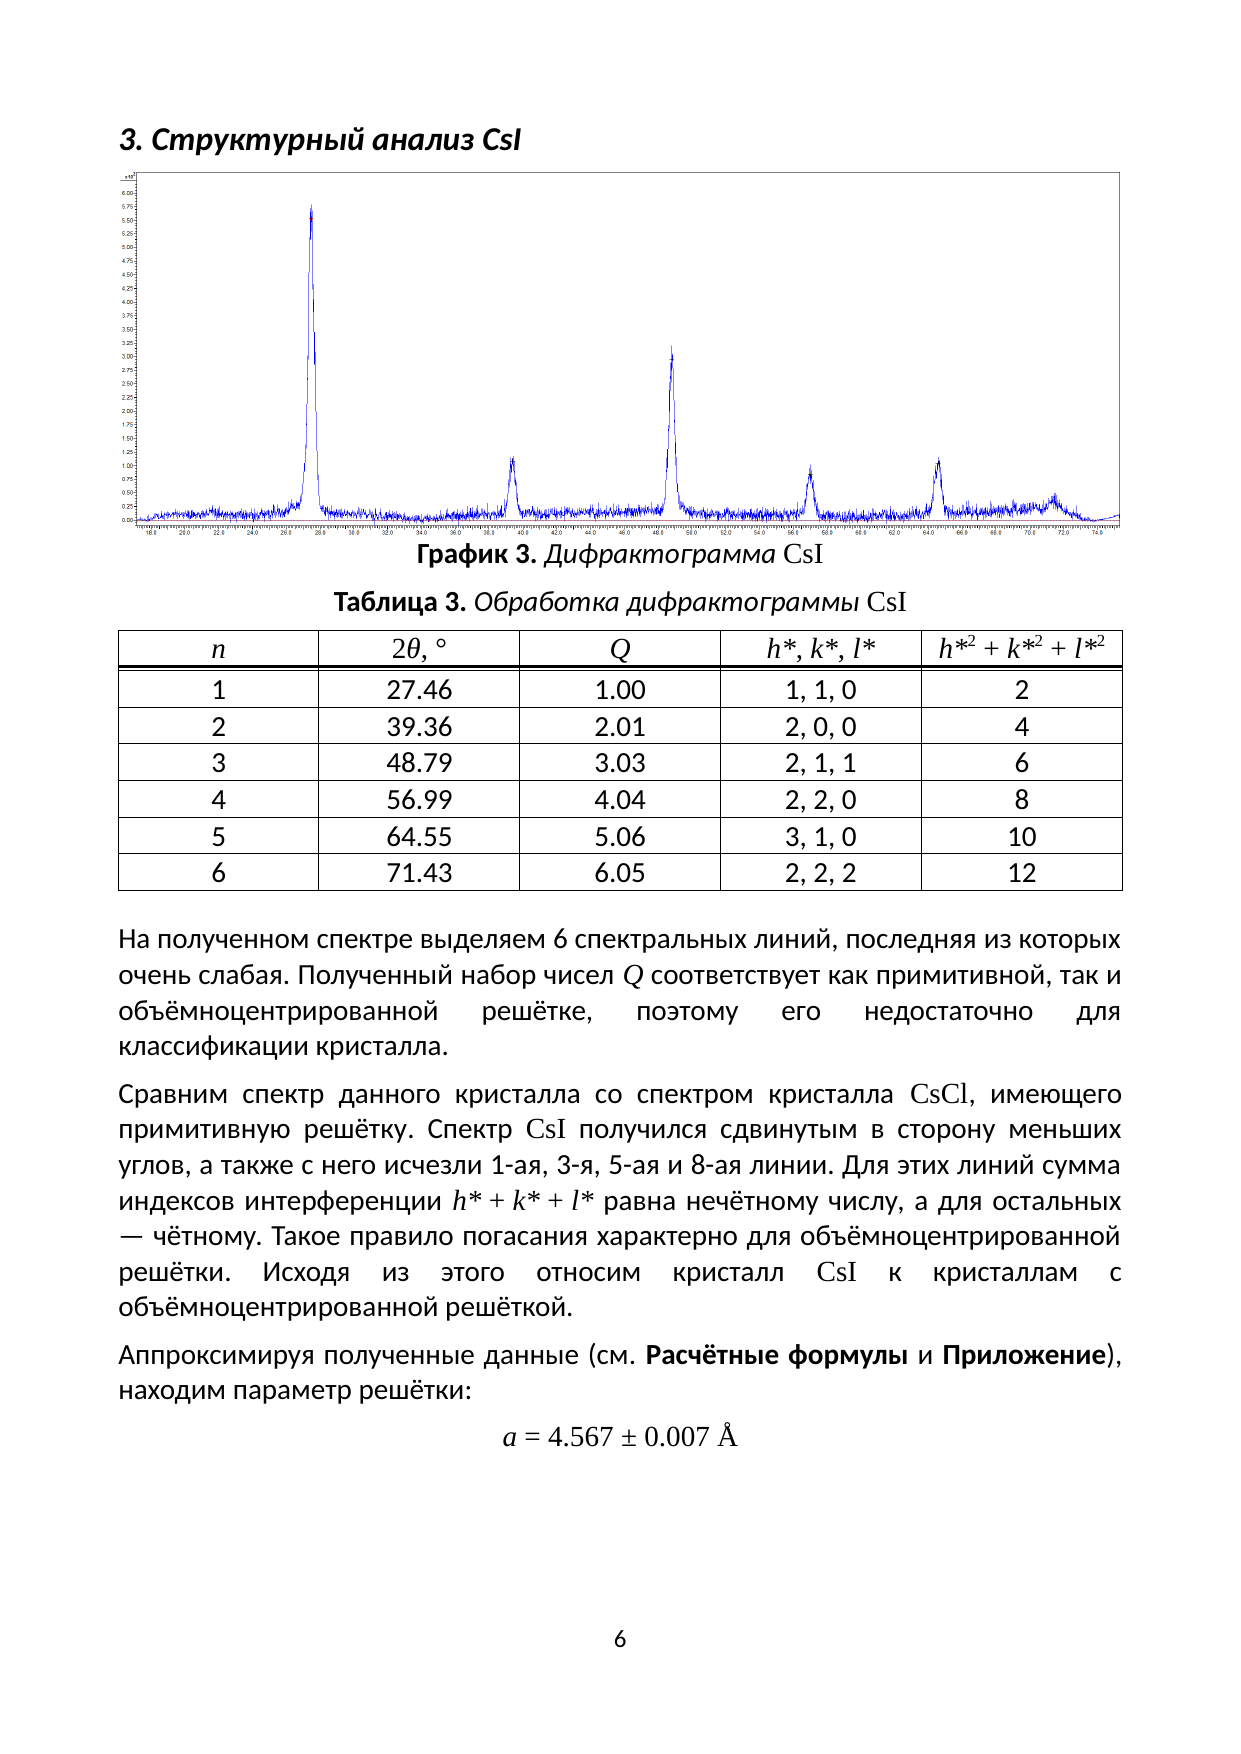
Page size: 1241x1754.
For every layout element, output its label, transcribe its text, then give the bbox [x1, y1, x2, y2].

table_cell 12 [922, 854, 1122, 890]
table_cell 64.55 [319, 818, 519, 853]
table_cell 5.06 [520, 818, 720, 853]
table_cell 4.04 [520, 781, 720, 817]
table_cell 39.36 [319, 708, 519, 743]
table_header Q [520, 631, 720, 665]
table_cell 6 [922, 744, 1122, 780]
table_header h*, k*, l* [721, 631, 921, 665]
table_cell 3, 1, 0 [721, 818, 921, 853]
table_cell 4 [119, 781, 318, 817]
table_cell 56.99 [319, 781, 519, 817]
table_cell 2 [119, 708, 318, 743]
table_header h*2 + k*2 + l*2 [922, 631, 1122, 665]
table_cell 2, 0, 0 [721, 708, 921, 743]
table_cell 2, 2, 2 [721, 854, 921, 890]
table_cell 2, 1, 1 [721, 744, 921, 780]
table_cell 3 [119, 744, 318, 780]
table_cell 4 [922, 708, 1122, 743]
table_header n [119, 631, 318, 665]
table_cell 10 [922, 818, 1122, 853]
text a = 4.567 ± 0.007 Å [118, 1419, 1122, 1452]
text Сравним спектр данного кристалла со спектром кристалла CsCl, имеющего примитивную решётку. Спектр CsI получился сдвинутым в сторону меньших углов, а также с него исчезли 1-ая, 3-я, 5-ая и 8-ая линии. Для этих линий сумма индексов интерференции h* + k* + l* равна нечётному числу, а для остальных — чётному. Такое правило погасания характерно для объёмноцентрированной решётки. Исходя из этого относим кристалл CsI к кристаллам с объёмноцентрированной решёткой. [118, 1075, 1122, 1324]
text На полученном спектре выделяем 6 спектральных линий, последняя из которых очень слабая. Полученный набор чисел Q соответствует как примитивной, так и объёмноцентрированной решётке, поэтому его недостаточно для классификации кристалла. [118, 920, 1122, 1063]
subtitle Структурный анализ CsI [118, 118, 1122, 159]
table_cell 71.43 [319, 854, 519, 890]
text Аппроксимируя полученные данные (см. Расчётные формулы и Приложение), находим параметр решётки: [118, 1336, 1122, 1407]
table_cell 8 [922, 781, 1122, 817]
table_cell 3.03 [520, 744, 720, 780]
table_cell 1, 1, 0 [721, 671, 921, 707]
table_cell 1.00 [520, 671, 720, 707]
table_cell 1 [119, 671, 318, 707]
text Таблица 3. Обработка дифрактограммы CsI [118, 583, 1122, 618]
table_cell 2.01 [520, 708, 720, 743]
table_cell 2, 2, 0 [721, 781, 921, 817]
table_cell 27.46 [319, 671, 519, 707]
text График 3. Дифрактограмма CsI [118, 536, 1122, 571]
table_header 2θ, ° [319, 631, 519, 665]
table_cell 6 [119, 854, 318, 890]
table_cell 48.79 [319, 744, 519, 780]
table_cell 2 [922, 671, 1122, 707]
picture [118, 170, 1123, 536]
table_cell 5 [119, 818, 318, 853]
table_cell 6.05 [520, 854, 720, 890]
